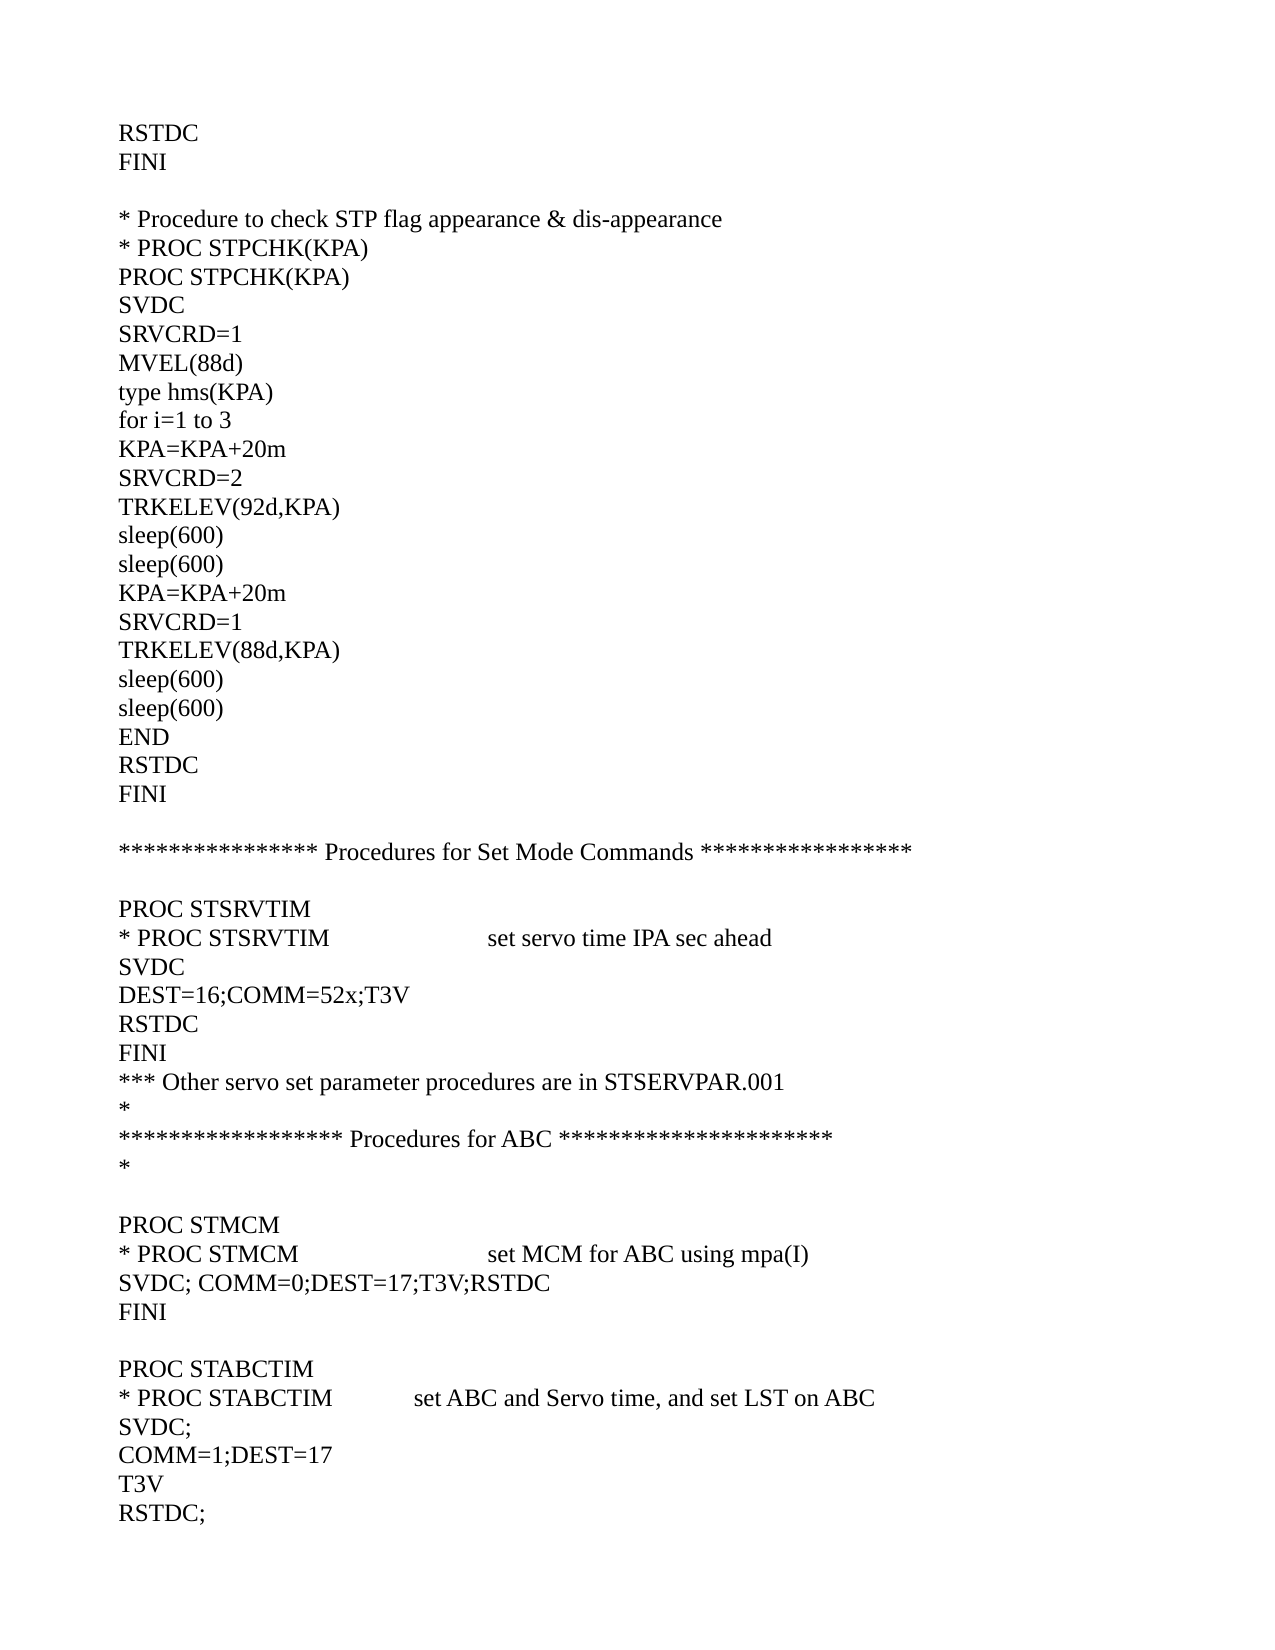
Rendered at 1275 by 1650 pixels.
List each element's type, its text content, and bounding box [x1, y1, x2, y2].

text * Procedure to check STP flag appearance & dis-appearance [118, 204, 1157, 233]
text PROC STSRVTIM [118, 894, 1157, 923]
text * PROC STSRVTIM set servo time IPA sec ahead [118, 923, 1157, 952]
text PROC STABCTIM [118, 1354, 1157, 1383]
text FINI [118, 1038, 1157, 1067]
text T3V [118, 1469, 1157, 1498]
text SRVCRD=2 [118, 463, 1157, 492]
text *** Other servo set parameter procedures are in STSERVPAR.001 [118, 1067, 1157, 1096]
text SVDC; [118, 1412, 1157, 1441]
text SRVCRD=1 [118, 319, 1157, 348]
text * PROC STABCTIM set ABC and Servo time, and set LST on ABC [118, 1383, 1157, 1412]
text RSTDC; [118, 1498, 1157, 1527]
text RSTDC [118, 118, 1157, 147]
text * PROC STPCHK(KPA) [118, 233, 1157, 262]
text FINI [118, 779, 1157, 808]
text SVDC [118, 952, 1157, 981]
text DEST=16;COMM=52x;T3V [118, 981, 1157, 1009]
text KPA=KPA+20m [118, 578, 1157, 607]
text SVDC [118, 291, 1157, 319]
text KPA=KPA+20m [118, 434, 1157, 463]
text * [118, 1153, 1157, 1182]
text SVDC; COMM=0;DEST=17;T3V;RSTDC [118, 1268, 1157, 1297]
text RSTDC [118, 1009, 1157, 1038]
text PROC STPCHK(KPA) [118, 262, 1157, 291]
text **************** Procedures for Set Mode Commands ***************** [118, 837, 1157, 866]
text SRVCRD=1 [118, 607, 1157, 636]
text COMM=1;DEST=17 [118, 1441, 1157, 1469]
text PROC STMCM [118, 1211, 1157, 1239]
text ****************** Procedures for ABC ********************** [118, 1124, 1157, 1153]
text type hms(KPA) [118, 377, 1157, 406]
text END [118, 722, 1157, 751]
text for i=1 to 3 [118, 406, 1157, 434]
text sleep(600) [118, 521, 1157, 549]
text * PROC STMCM set MCM for ABC using mpa(I) [118, 1239, 1157, 1268]
text sleep(600) [118, 549, 1157, 578]
text sleep(600) [118, 664, 1157, 693]
text * [118, 1096, 1157, 1124]
text sleep(600) [118, 693, 1157, 722]
text TRKELEV(88d,KPA) [118, 636, 1157, 664]
text MVEL(88d) [118, 348, 1157, 377]
text FINI [118, 1297, 1157, 1326]
text TRKELEV(92d,KPA) [118, 492, 1157, 521]
text FINI [118, 147, 1157, 176]
text RSTDC [118, 751, 1157, 779]
